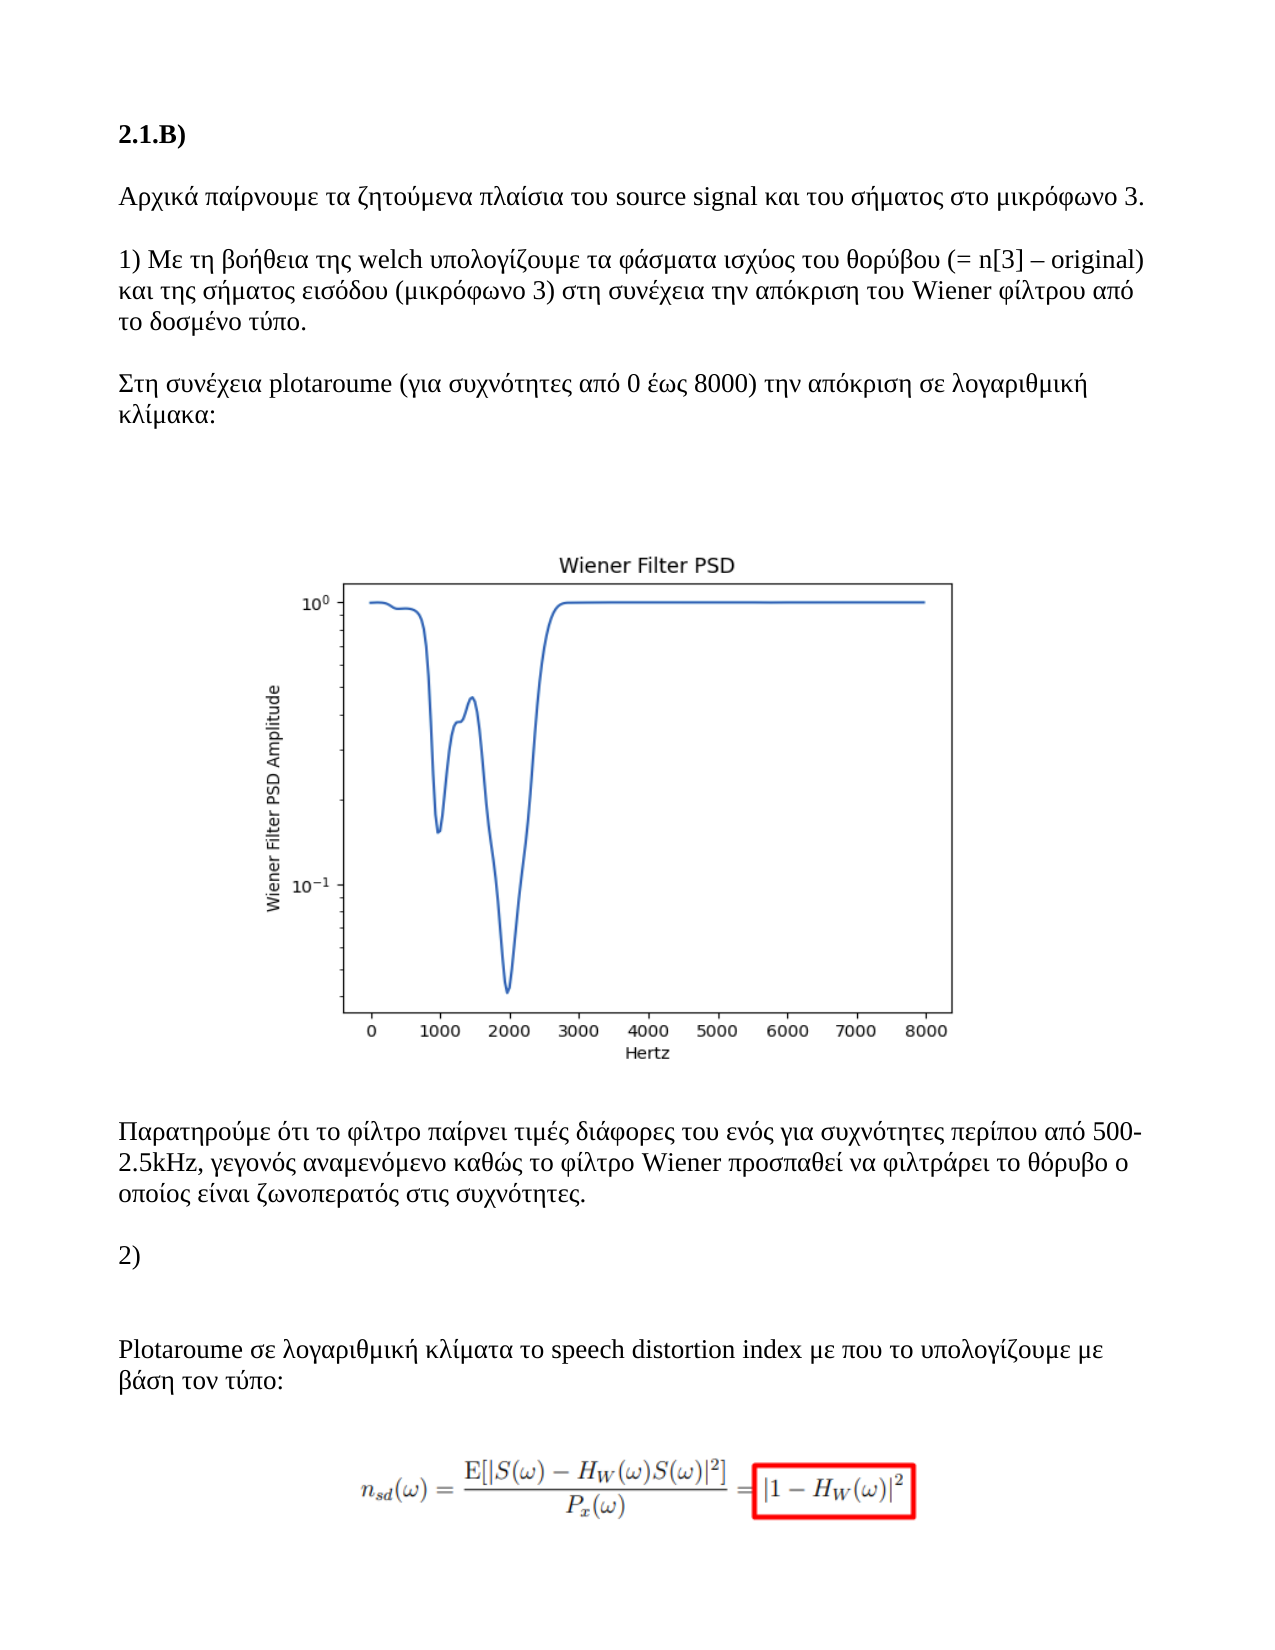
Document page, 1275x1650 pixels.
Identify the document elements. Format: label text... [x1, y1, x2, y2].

picture [322, 1446, 953, 1533]
text 2) [118, 1239, 1157, 1271]
text Στη συνέχεια plotaroume (για συχνότητες από 0 έως 8000) την απόκριση σε λογαριθμική κλίμακα: [118, 367, 1157, 429]
text Αρχικά παίρνουμε τα ζητούμενα πλαίσια του source signal και του σήματος στο μικρόφωνο 3. [118, 180, 1157, 212]
text Plotaroume σε λογαριθμική κλίματα το speech distortion index με που το υπολογίζουμε με βάση τον τύπο: [118, 1333, 1157, 1395]
text 1) Με τη βοήθεια της welch υπολογίζουμε τα φάσματα ισχύος του θορύβου (= n[3] – original) και της σήματος εισόδου (μικρόφωνο 3) στη συνέχεια την απόκριση του Wiener φίλτρου από το δοσμένο τύπο. [118, 243, 1157, 336]
text Παρατηρούμε ότι το φίλτρο παίρνει τιμές διάφορες του ενός για συχνότητες περίπου από 500-2.5kHz, γεγονός αναμενόμενο καθώς το φίλτρο Wiener προσπαθεί να φιλτράρει το θόρυβο ο οποίος είναι ζωνοπερατός στις συχνότητες. [118, 1115, 1157, 1208]
text 2.1.Β) [118, 118, 1157, 149]
picture [245, 516, 1030, 1074]
